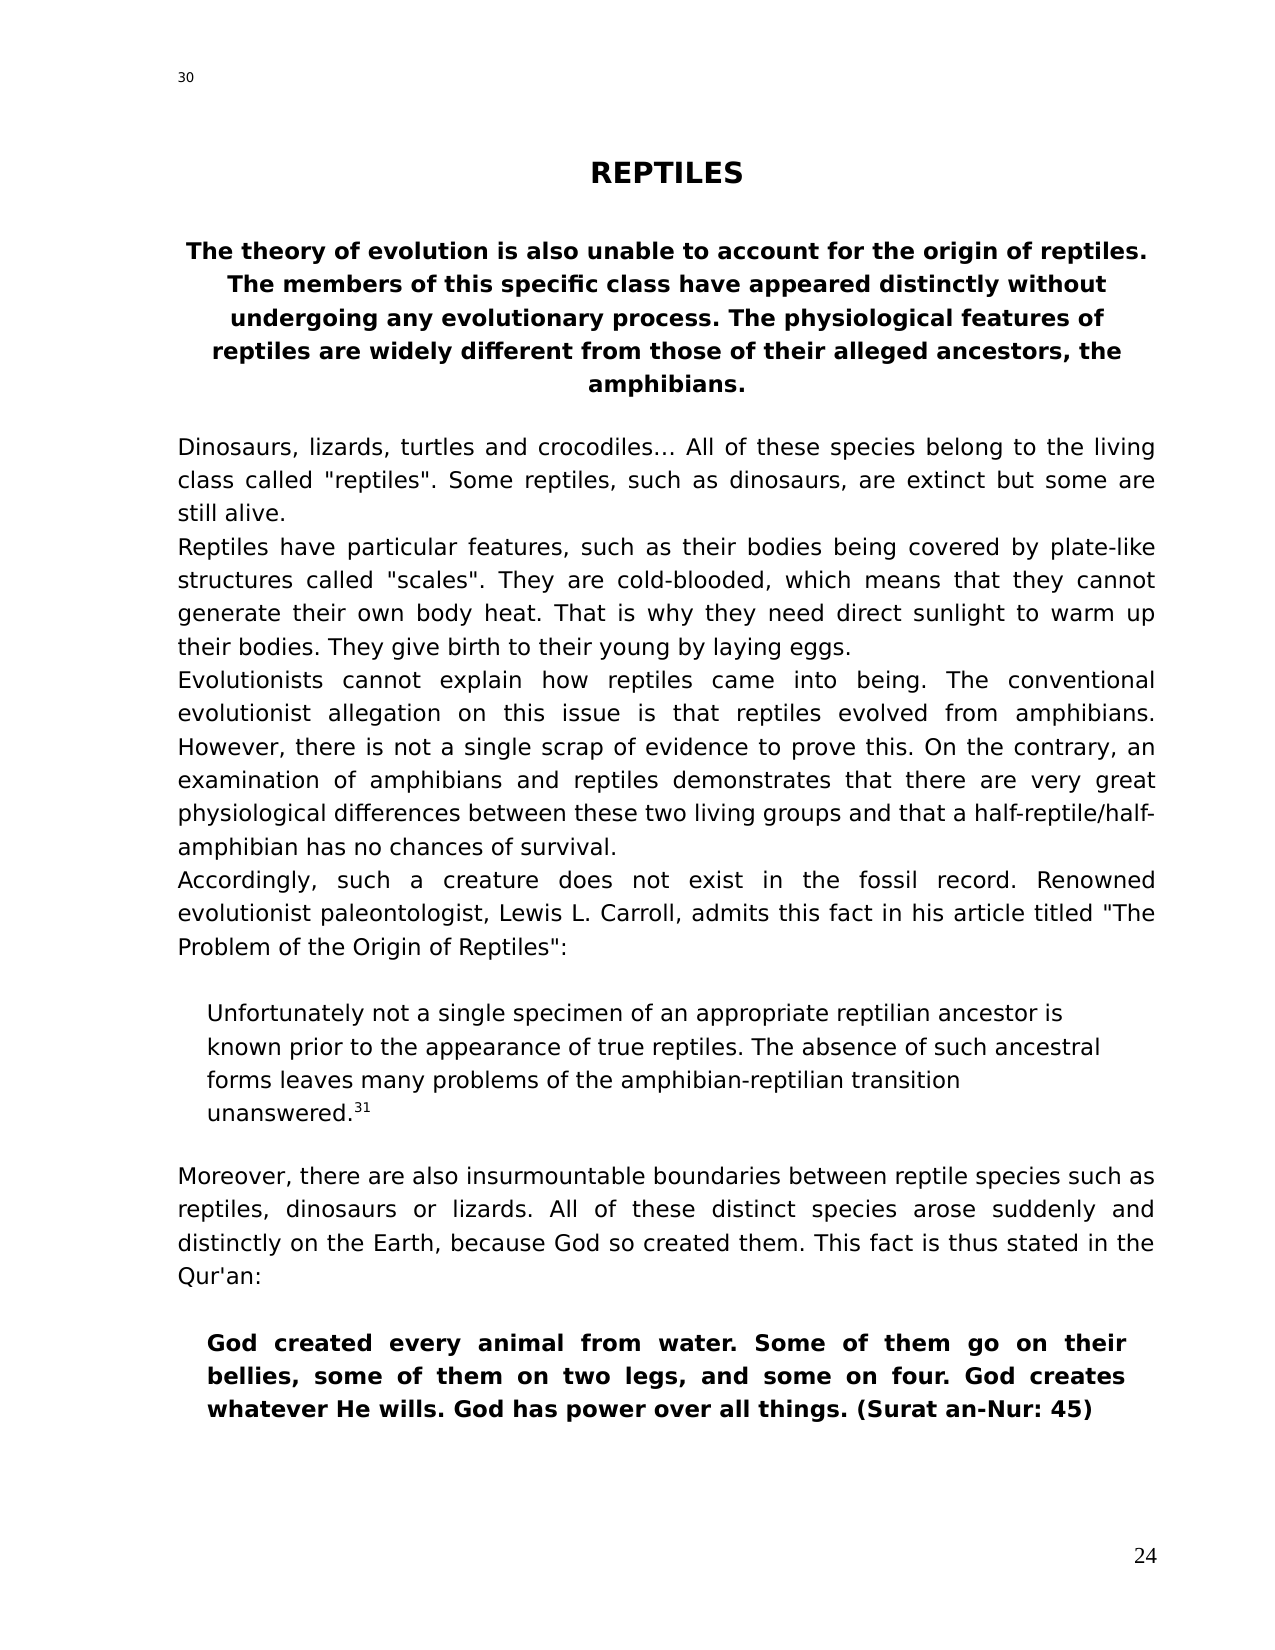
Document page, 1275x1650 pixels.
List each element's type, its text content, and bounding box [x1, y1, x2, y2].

text Unfortunately not a single specimen of an appropriate reptilian ancestor is known prior to the appearance of true reptiles. The absence of such ancestral forms leaves many problems of the amphibian-reptilian transition unanswered.31 [207, 995, 1127, 1128]
text Evolutionists cannot explain how reptiles came into being. The conventional evolutionist allegation on this issue is that reptiles evolved from amphibians. However, there is not a single scrap of evidence to prove this. On the contrary, an examination of amphibians and reptiles demonstrates that there are very great physiological differences between these two living groups and that a half-reptile/half-amphibian has no chances of survival. [177, 662, 1157, 862]
subtitle REPTILES [177, 157, 1157, 191]
text Dinosaurs, lizards, turtles and crocodiles… All of these species belong to the living class called "reptiles". Some reptiles, such as dinosaurs, are extinct but some are still alive. [177, 428, 1157, 528]
text Reptiles have particular features, such as their bodies being covered by plate-like structures called "scales". They are cold-blooded, which means that they cannot generate their own body heat. That is why they need direct sunlight to warm up their bodies. They give birth to their young by laying eggs. [177, 528, 1157, 662]
text 30 [177, 65, 1157, 98]
text Accordingly, such a creature does not exist in the fossil record. Renowned evolutionist paleontologist, Lewis L. Carroll, admits this fact in his article titled "The Problem of the Origin of Reptiles": [177, 862, 1157, 962]
text The theory of evolution is also unable to account for the origin of reptiles. The members of this specific class have appeared distinctly without undergoing any evolutionary process. The physiological features of reptiles are widely different from those of their alleged ancestors, the amphibians. [177, 233, 1157, 399]
text God created every animal from water. Some of them go on their bellies, some of them on two legs, and some on four. God creates whatever He wills. God has power over all things. (Surat an-Nur: 45) [207, 1324, 1127, 1424]
text Moreover, there are also insurmountable boundaries between reptile species such as reptiles, dinosaurs or lizards. All of these distinct species arose suddenly and distinctly on the Earth, because God so created them. This fact is thus stated in the Qur'an: [177, 1158, 1157, 1291]
